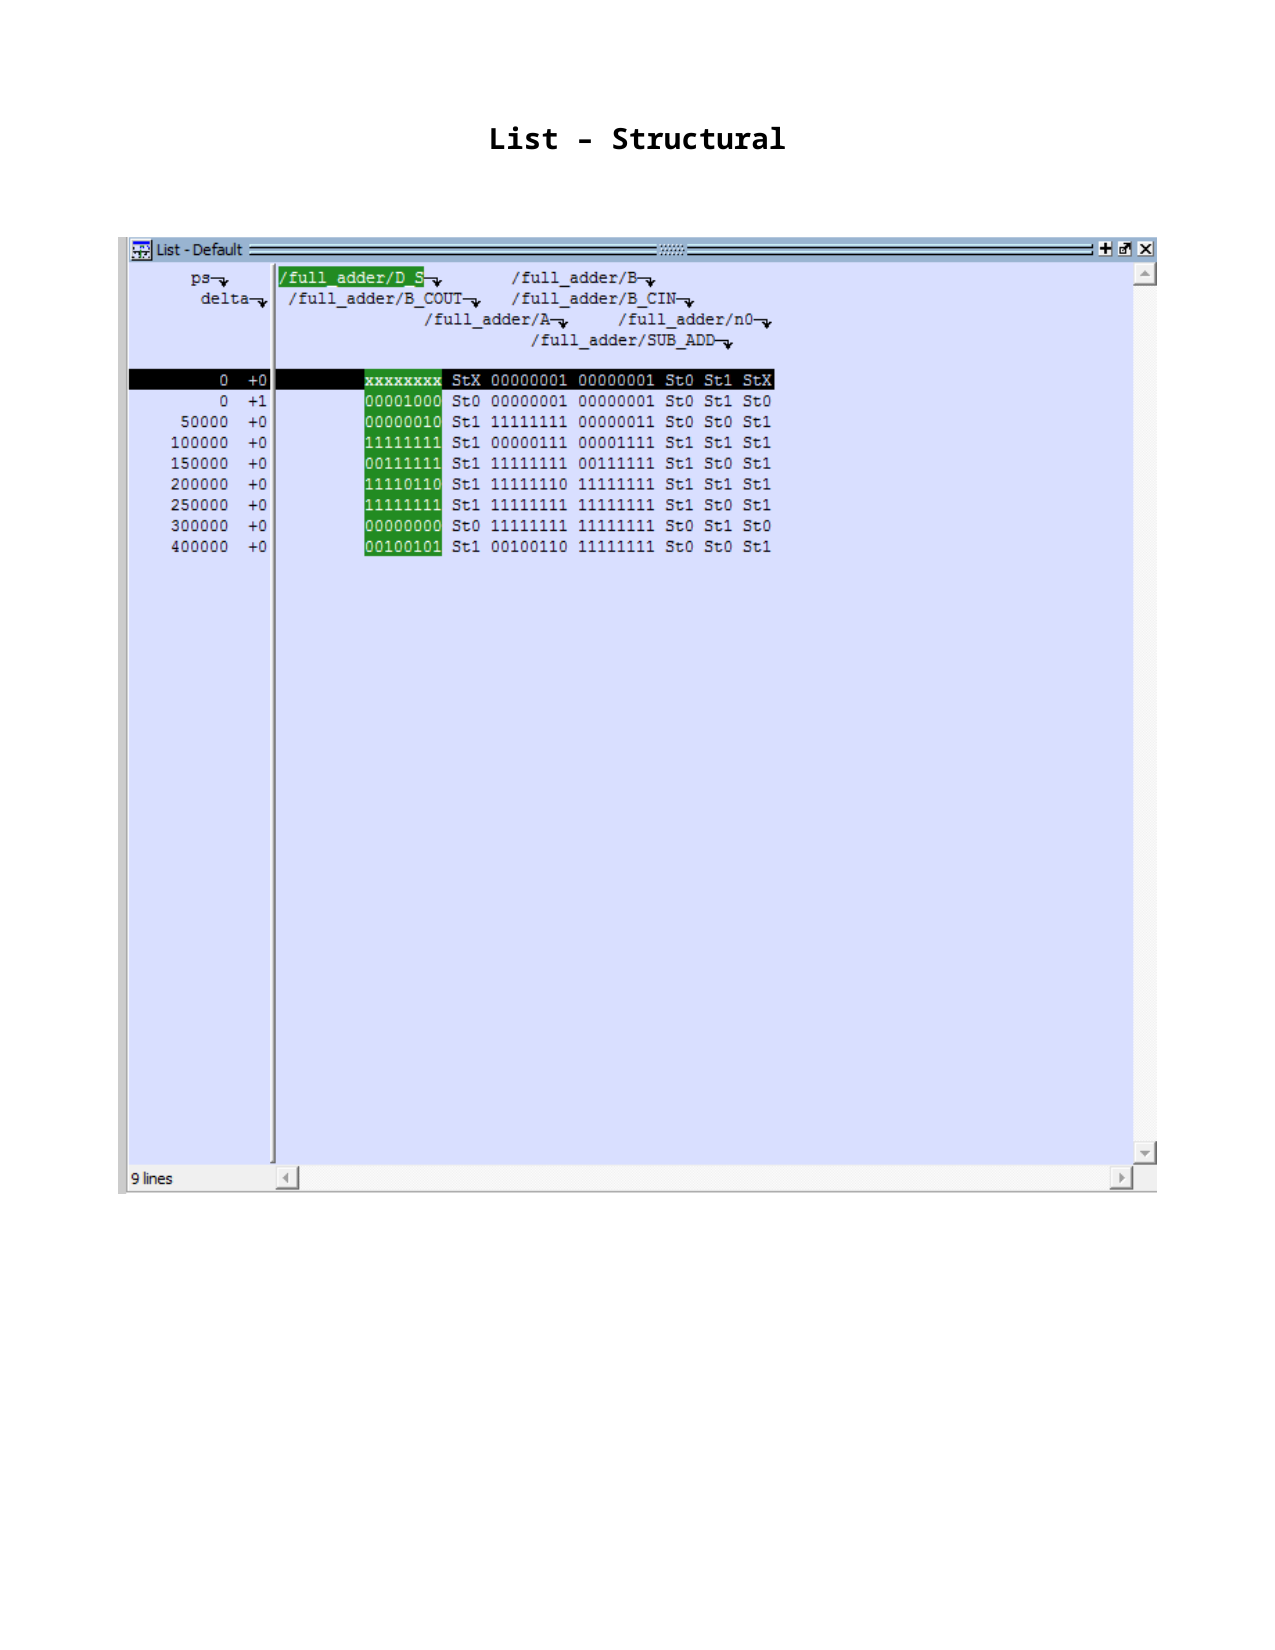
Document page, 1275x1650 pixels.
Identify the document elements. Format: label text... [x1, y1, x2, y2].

text List – Structural [118, 118, 1157, 158]
picture [118, 237, 1157, 1194]
